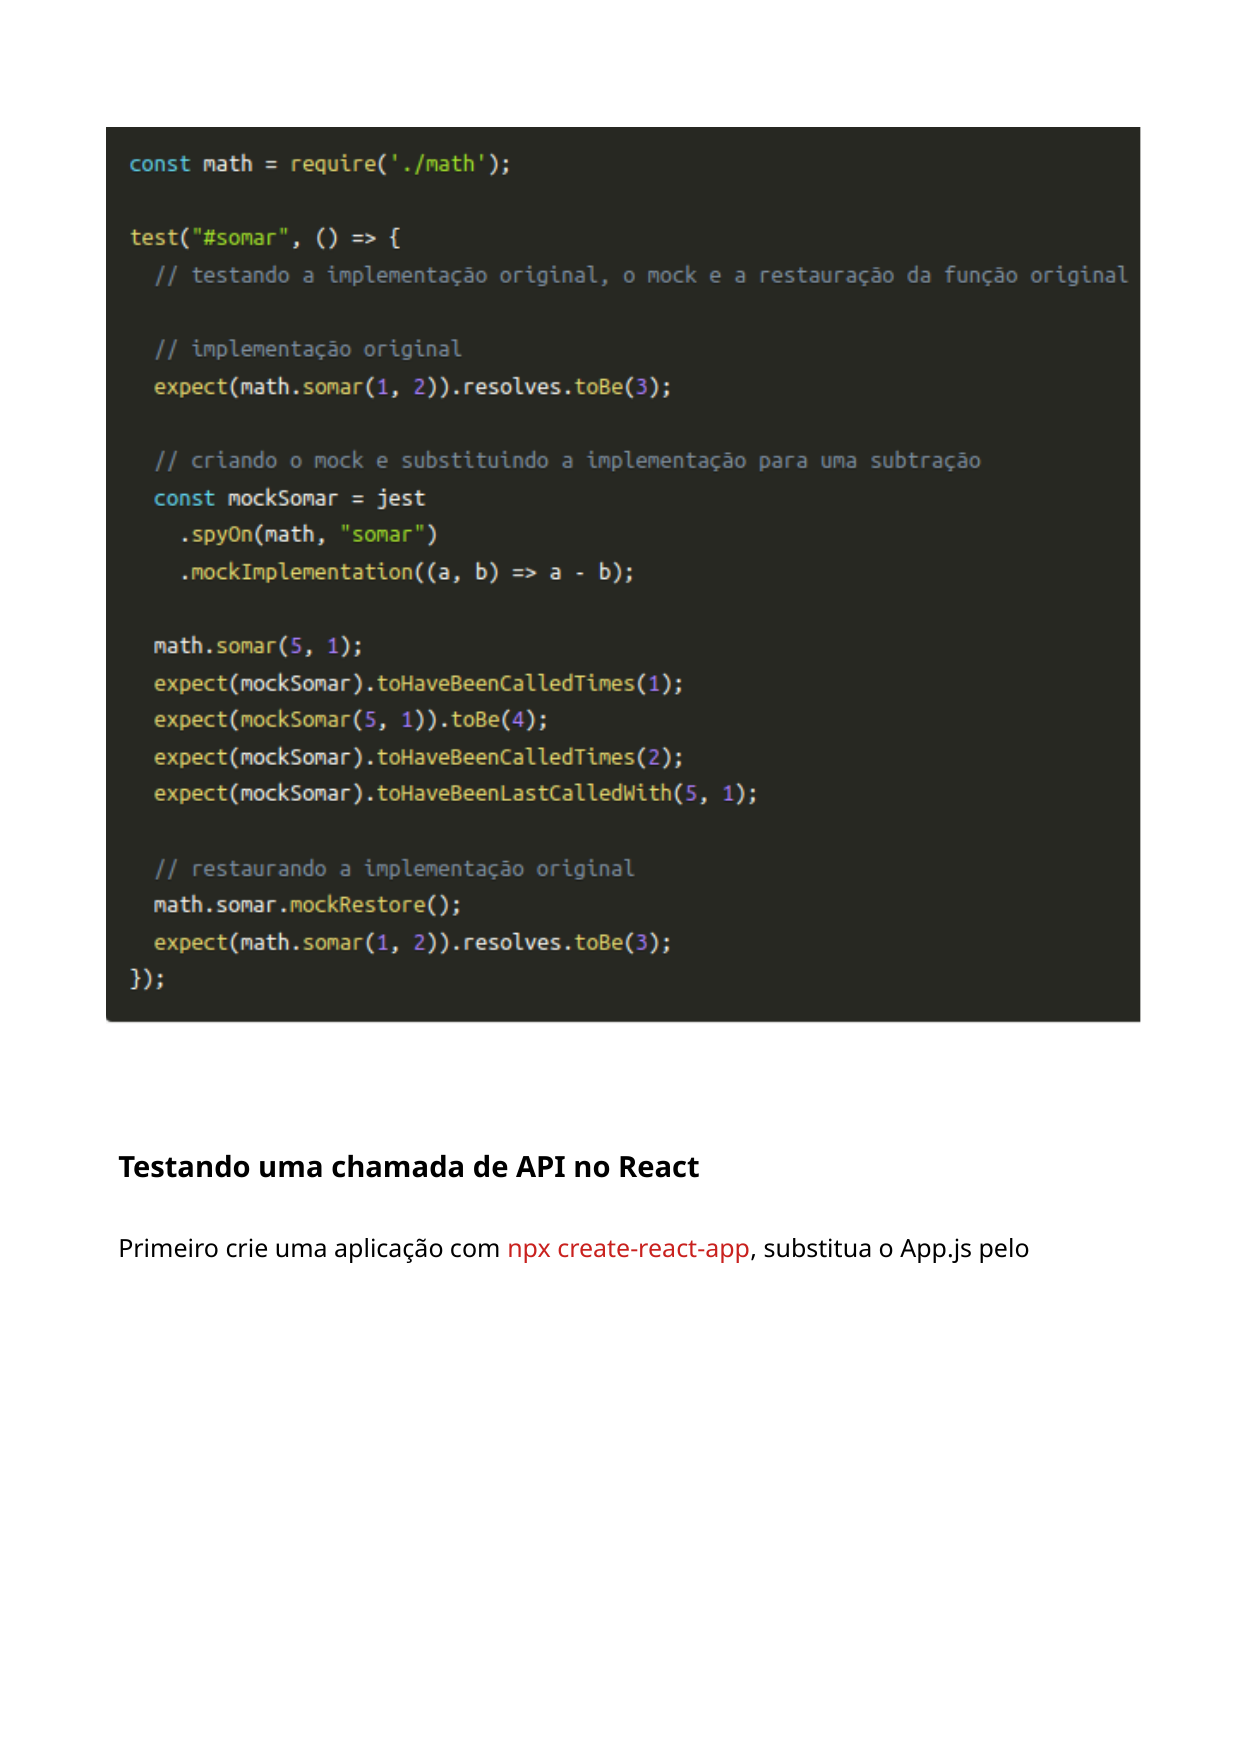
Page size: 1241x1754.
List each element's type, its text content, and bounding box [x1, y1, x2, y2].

text Primeiro crie uma aplicação com npx create-react-app, substitua o App.js pelo [118, 1231, 1122, 1265]
text Testando uma chamada de API no React [118, 1146, 1122, 1186]
picture [106, 127, 1141, 1024]
